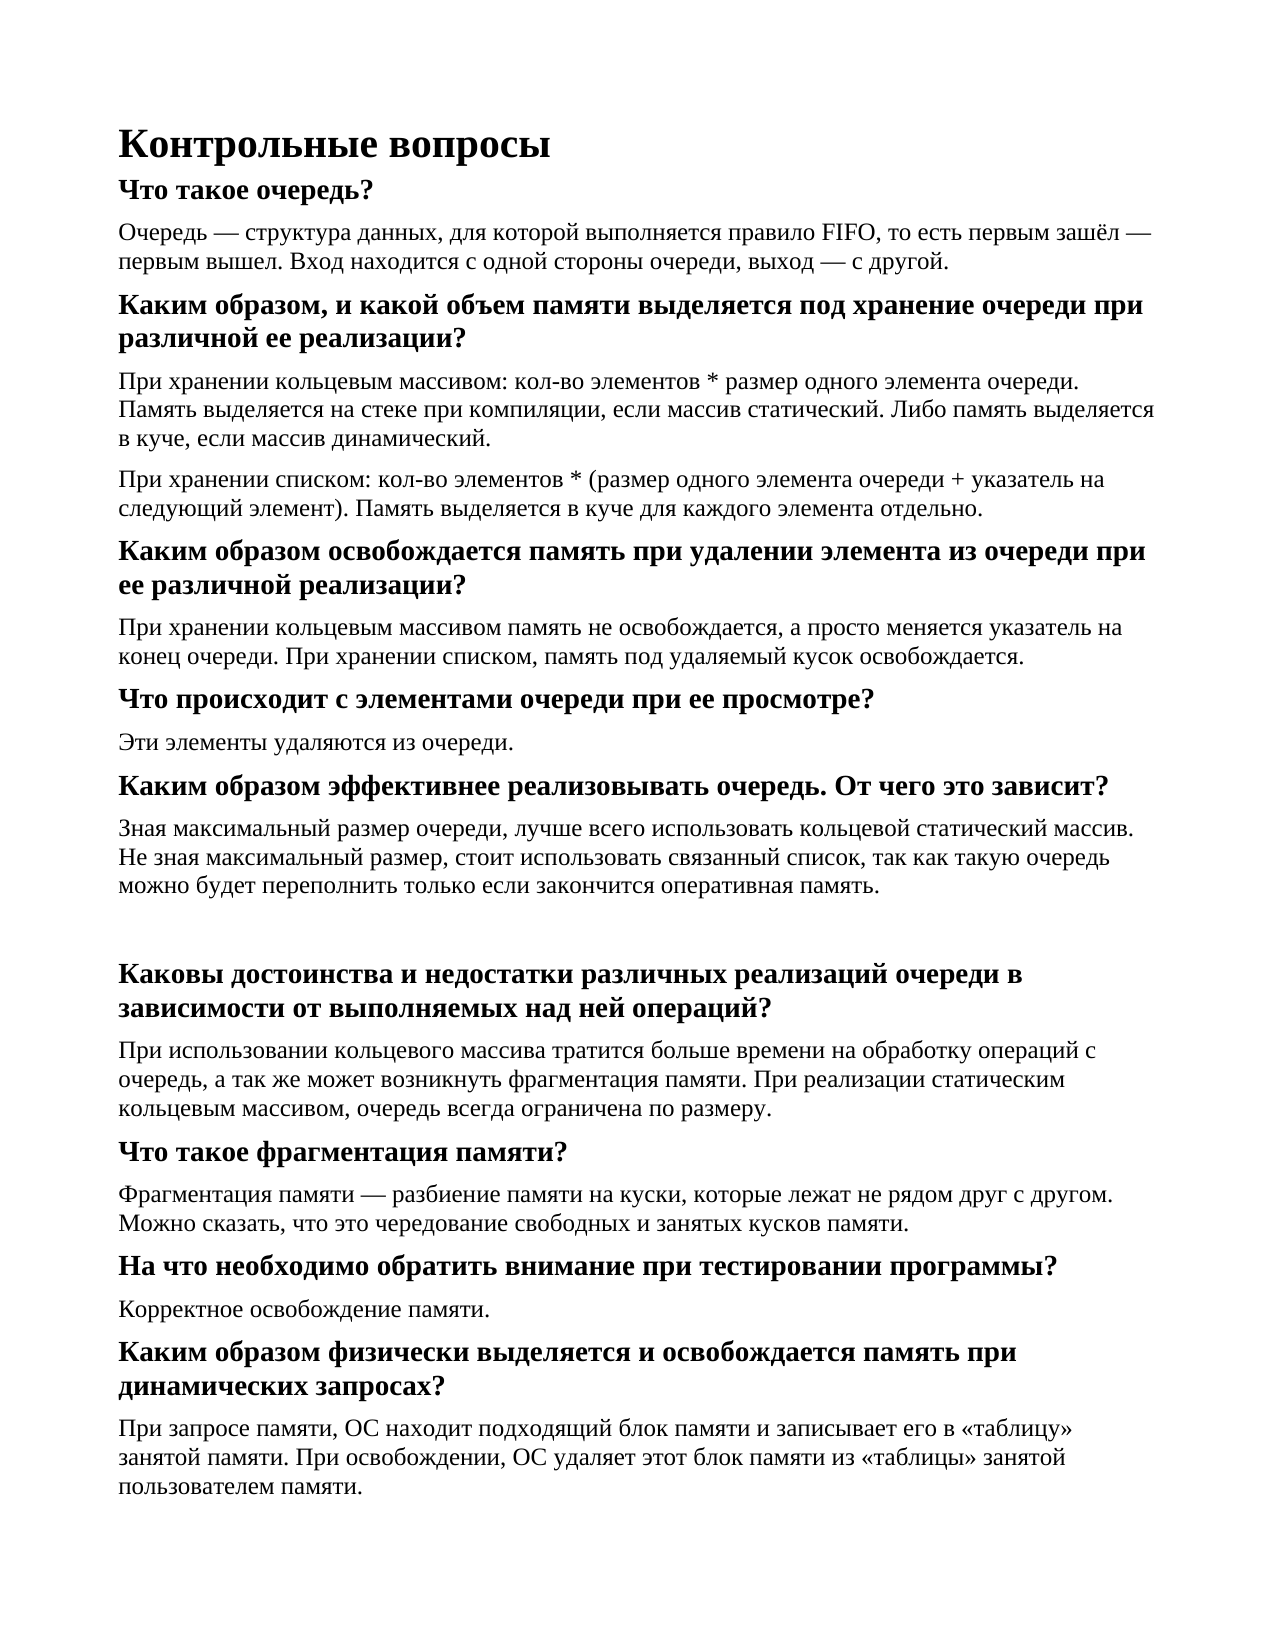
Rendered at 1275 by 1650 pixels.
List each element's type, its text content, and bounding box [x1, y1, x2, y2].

text Что происходит с элементами очереди при ее просмотре? [118, 682, 1157, 715]
text На что необходимо обратить внимание при тестировании программы? [118, 1248, 1157, 1282]
text Фрагментация памяти — разбиение памяти на куски, которые лежат не рядом друг с другом. Можно сказать, что это чередование свободных и занятых кусков памяти. [118, 1179, 1157, 1237]
text Корректное освобождение памяти. [118, 1294, 1157, 1323]
text Каким образом физически выделяется и освобождается память при динамических запросах? [118, 1334, 1157, 1402]
text При хранении кольцевым массивом: кол-во элементов * размер одного элемента очереди. Память выделяется на стеке при компиляции, если массив статический. Либо память выделяется в куче, если массив динамический. [118, 366, 1157, 452]
text При хранении кольцевым массивом память не освобождается, а просто меняется указатель на конец очереди. При хранении списком, память под удаляемый кусок освобождается. [118, 612, 1157, 670]
text Эти элементы удаляются из очереди. [118, 727, 1157, 756]
text При запросе памяти, ОС находит подходящий блок памяти и записывает его в «таблицу» занятой памяти. При освобождении, ОС удаляет этот блок памяти из «таблицы» занятой пользователем памяти. [118, 1413, 1157, 1500]
text Что такое фрагментация памяти? [118, 1134, 1157, 1167]
text При использовании кольцевого массива тратится больше времени на обработку операций с очередь, а так же может возникнуть фрагментация памяти. При реализации статическим кольцевым массивом, очередь всегда ограничена по размеру. [118, 1036, 1157, 1122]
text Очередь — структура данных, для которой выполняется правило FIFO, то есть первым зашёл — первым вышел. Вход находится с одной стороны очереди, выход — с другой. [118, 217, 1157, 275]
text Каким образом освобождается память при удалении элемента из очереди при ее различной реализации? [118, 533, 1157, 600]
text Каким образом, и какой объем памяти выделяется под хранение очереди при различной ее реализации? [118, 287, 1157, 354]
text При хранении списком: кол-во элементов * (размер одного элемента очереди + указатель на следующий элемент). Память выделяется в куче для каждого элемента отдельно. [118, 464, 1157, 521]
text Каким образом эффективнее реализовывать очередь. От чего это зависит? [118, 768, 1157, 801]
text Контрольные вопросы [118, 118, 1157, 166]
text Каковы достоинства и недостатки различных реализаций очереди в зависимости от выполняемых над ней операций? [118, 957, 1157, 1024]
text Что такое очередь? [118, 172, 1157, 206]
text Зная максимальный размер очереди, лучше всего использовать кольцевой статический массив. Не зная максимальный размер, стоит использовать связанный список, так как такую очередь можно будет переполнить только если закончится оперативная память. [118, 813, 1157, 899]
